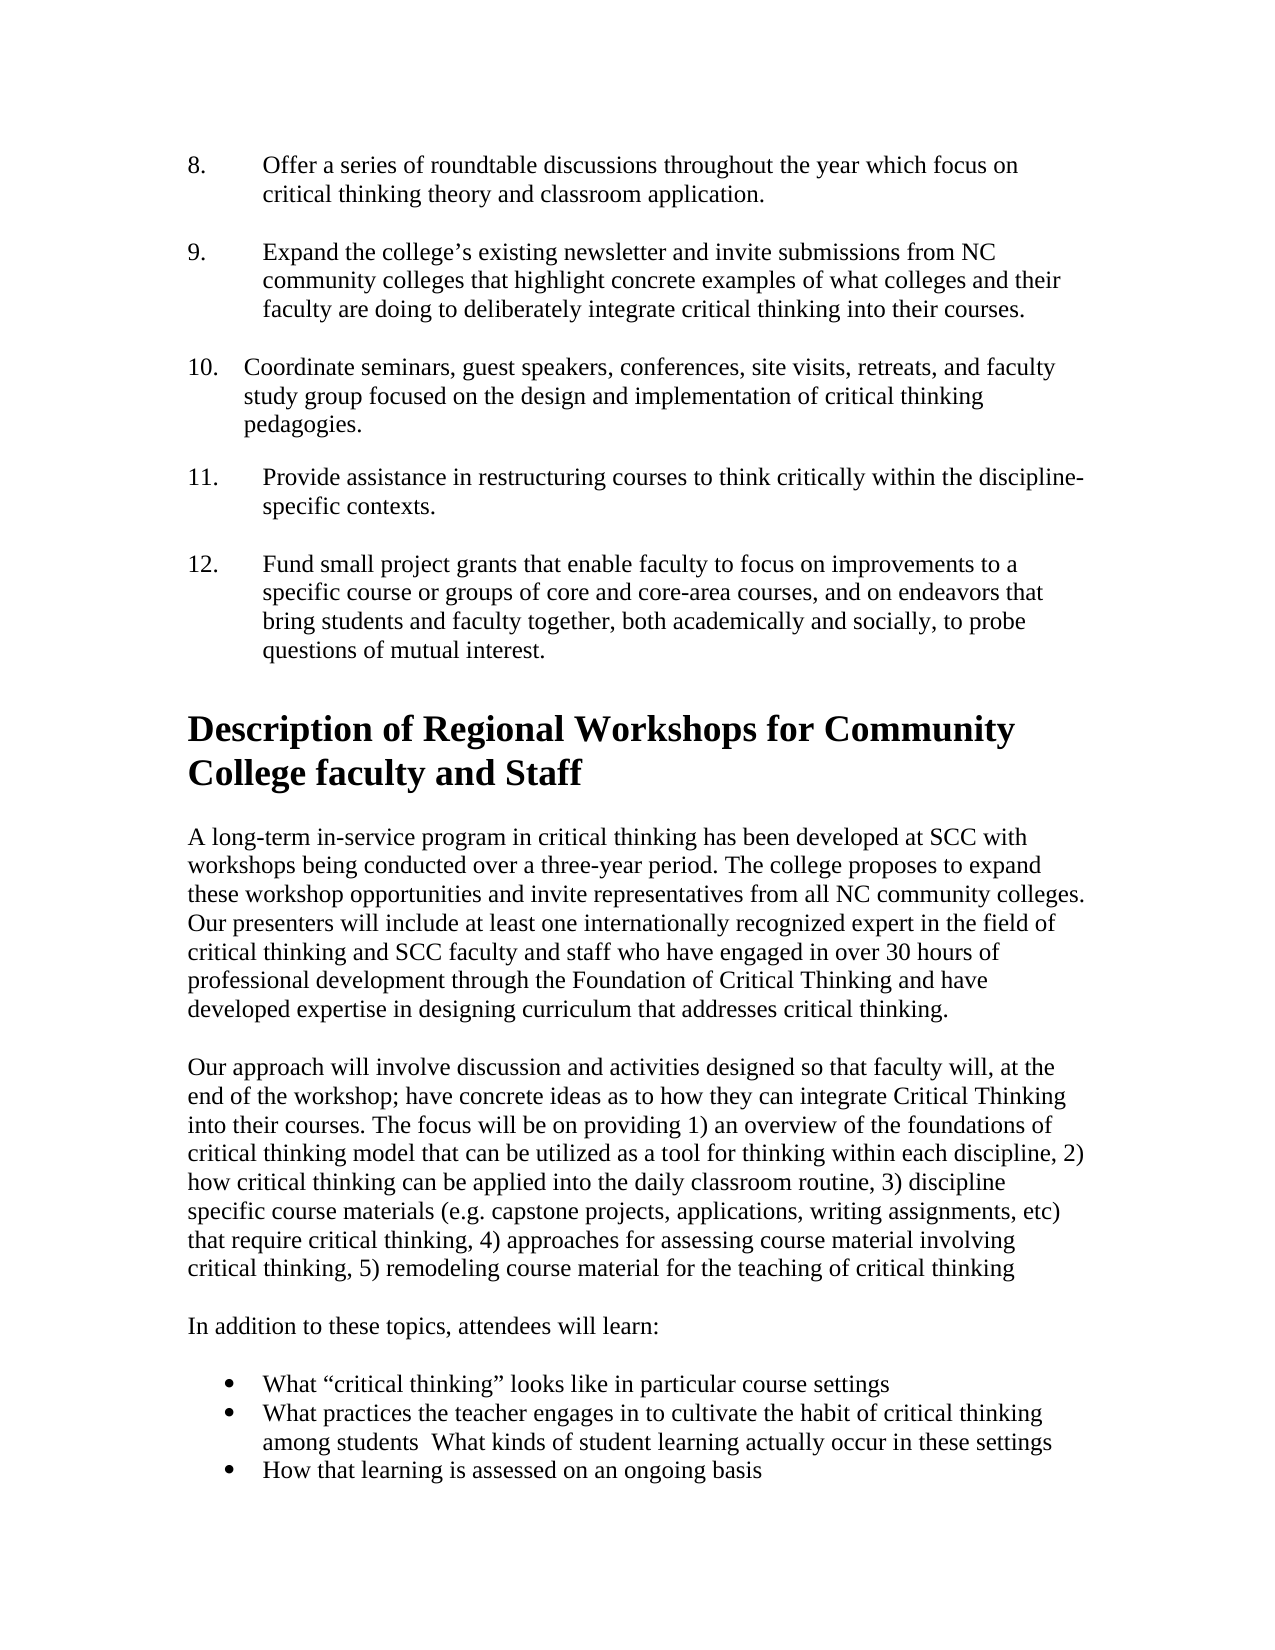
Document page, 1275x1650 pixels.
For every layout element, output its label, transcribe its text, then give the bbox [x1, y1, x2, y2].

list What practices the teacher engages in to cultivate the habit of critical thinking among students What kinds of student learning actually occur in these settings [225, 1398, 1087, 1456]
text 9. Expand the college’s existing newsletter and invite submissions from NC community colleges that highlight concrete examples of what colleges and their faculty are doing to deliberately integrate critical thinking into their courses. [187, 237, 1087, 323]
list How that learning is assessed on an ongoing basis [225, 1456, 1087, 1484]
text 11. Provide assistance in restructuring courses to think critically within the discipline-specific contexts. [187, 462, 1087, 520]
text In addition to these topics, attendees will learn: [187, 1311, 1087, 1340]
list What “critical thinking” looks like in particular course settings [225, 1369, 1087, 1398]
text Our approach will involve discussion and activities designed so that faculty will, at the end of the workshop; have concrete ideas as to how they can integrate Critical Thinking into their courses. The focus will be on providing 1) an overview of the foundations of critical thinking model that can be utilized as a tool for thinking within each discipline, 2) how critical thinking can be applied into the daily classroom routine, 3) discipline specific course materials (e.g. capstone projects, applications, writing assignments, etc) that require critical thinking, 4) approaches for assessing course material involving critical thinking, 5) remodeling course material for the teaching of critical thinking [187, 1052, 1087, 1282]
text 12. Fund small project grants that enable faculty to focus on improvements to a specific course or groups of core and core-area courses, and on endeavors that bring students and faculty together, both academically and socially, to probe questions of mutual interest. [187, 549, 1087, 664]
text 8. Offer a series of roundtable discussions throughout the year which focus on critical thinking theory and classroom application. [187, 150, 1087, 207]
text A long-term in-service program in critical thinking has been developed at SCC with workshops being conducted over a three-year period. The college proposes to expand these workshop opportunities and invite representatives from all NC community colleges. Our presenters will include at least one internationally recognized expert in the field of critical thinking and SCC faculty and staff who have engaged in over 30 hours of professional development through the Foundation of Critical Thinking and have developed expertise in designing curriculum that addresses critical thinking. [187, 822, 1087, 1023]
text Description of Regional Workshops for Community College faculty and Staff [187, 707, 1087, 793]
text 10. Coordinate seminars, guest speakers, conferences, site visits, retreats, and faculty study group focused on the design and implementation of critical thinking pedagogies. [187, 352, 1087, 438]
